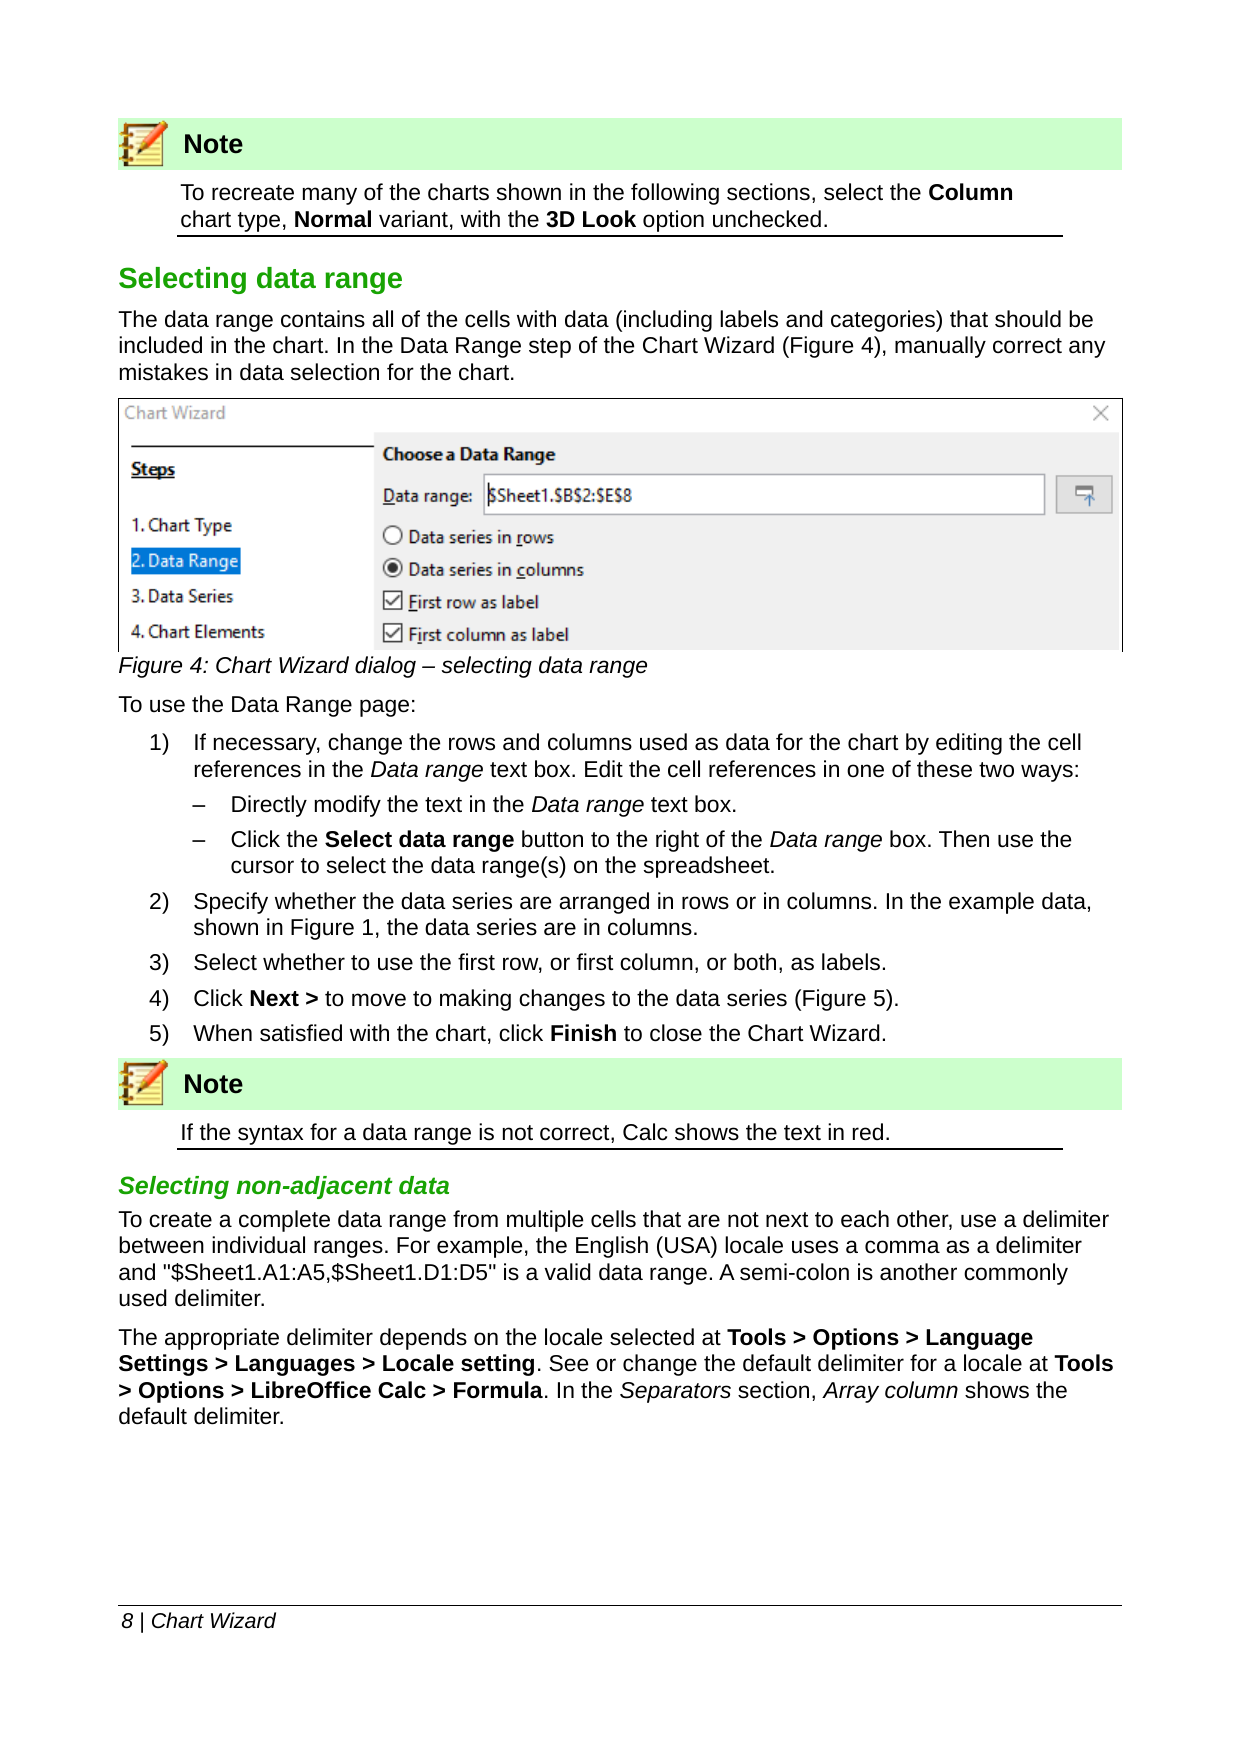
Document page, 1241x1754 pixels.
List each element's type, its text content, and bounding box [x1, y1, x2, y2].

subtitle Note [118, 118, 1122, 170]
text To recreate many of the charts shown in the following sections, select the Column chart type, Normal variant, with the 3D Look option unchecked. [177, 176, 1063, 235]
list Specify whether the data series are arranged in rows or in columns. In the example data, shown in Figure 1, the data series are in columns. [169, 888, 1122, 940]
list Select whether to use the first row, or first column, or both, as labels. [169, 949, 1122, 976]
text The appropriate delimiter depends on the locale selected at Tools > Options > Language Settings > Languages > Locale setting. See or change the default delimiter for a locale at Tools > Options > LibreOffice Calc > Formula. In the Separators section, Array column shows the default delimiter. [118, 1324, 1122, 1429]
picture [121, 400, 1119, 650]
text To use the Data Range page: [118, 691, 1122, 717]
picture [119, 119, 170, 170]
list Click Next > to move to making changes to the data series (Figure 5). [169, 984, 1122, 1011]
subtitle Selecting data range [118, 261, 1122, 294]
subtitle Selecting non-adjacent data [118, 1171, 1122, 1200]
text If the syntax for a data range is not correct, Calc shows the text in red. [177, 1116, 1063, 1148]
subtitle Note [118, 1058, 1122, 1110]
text To create a complete data range from multiple cells that are not next to each other, use a delimiter between individual ranges. For example, the English (USA) locale uses a comma as a delimiter and "$Sheet1.A1:A5,$Sheet1.D1:D5" is a valid data range. A semi-colon is another commonly used delimiter. [118, 1206, 1122, 1311]
text Figure 4: Chart Wizard dialog – selecting data range [118, 399, 1122, 678]
picture [119, 1058, 170, 1109]
list Directly modify the text in the Data range text box. [192, 791, 1122, 817]
list When satisfied with the chart, click Finish to close the Chart Wizard. [169, 1020, 1122, 1046]
list Click the Select data range button to the right of the Data range box. Then use the cursor to select the data range(s) on the spreadsheet. [192, 826, 1122, 879]
list If necessary, change the rows and columns used as data for the chart by editing the cell references in the Data range text box. Edit the cell references in one of these two ways: [169, 729, 1122, 782]
text The data range contains all of the cells with data (including labels and categories) that should be included in the chart. In the Data Range step of the Chart Wizard (Figure 4), manually correct any mistakes in data selection for the chart. [118, 306, 1122, 385]
